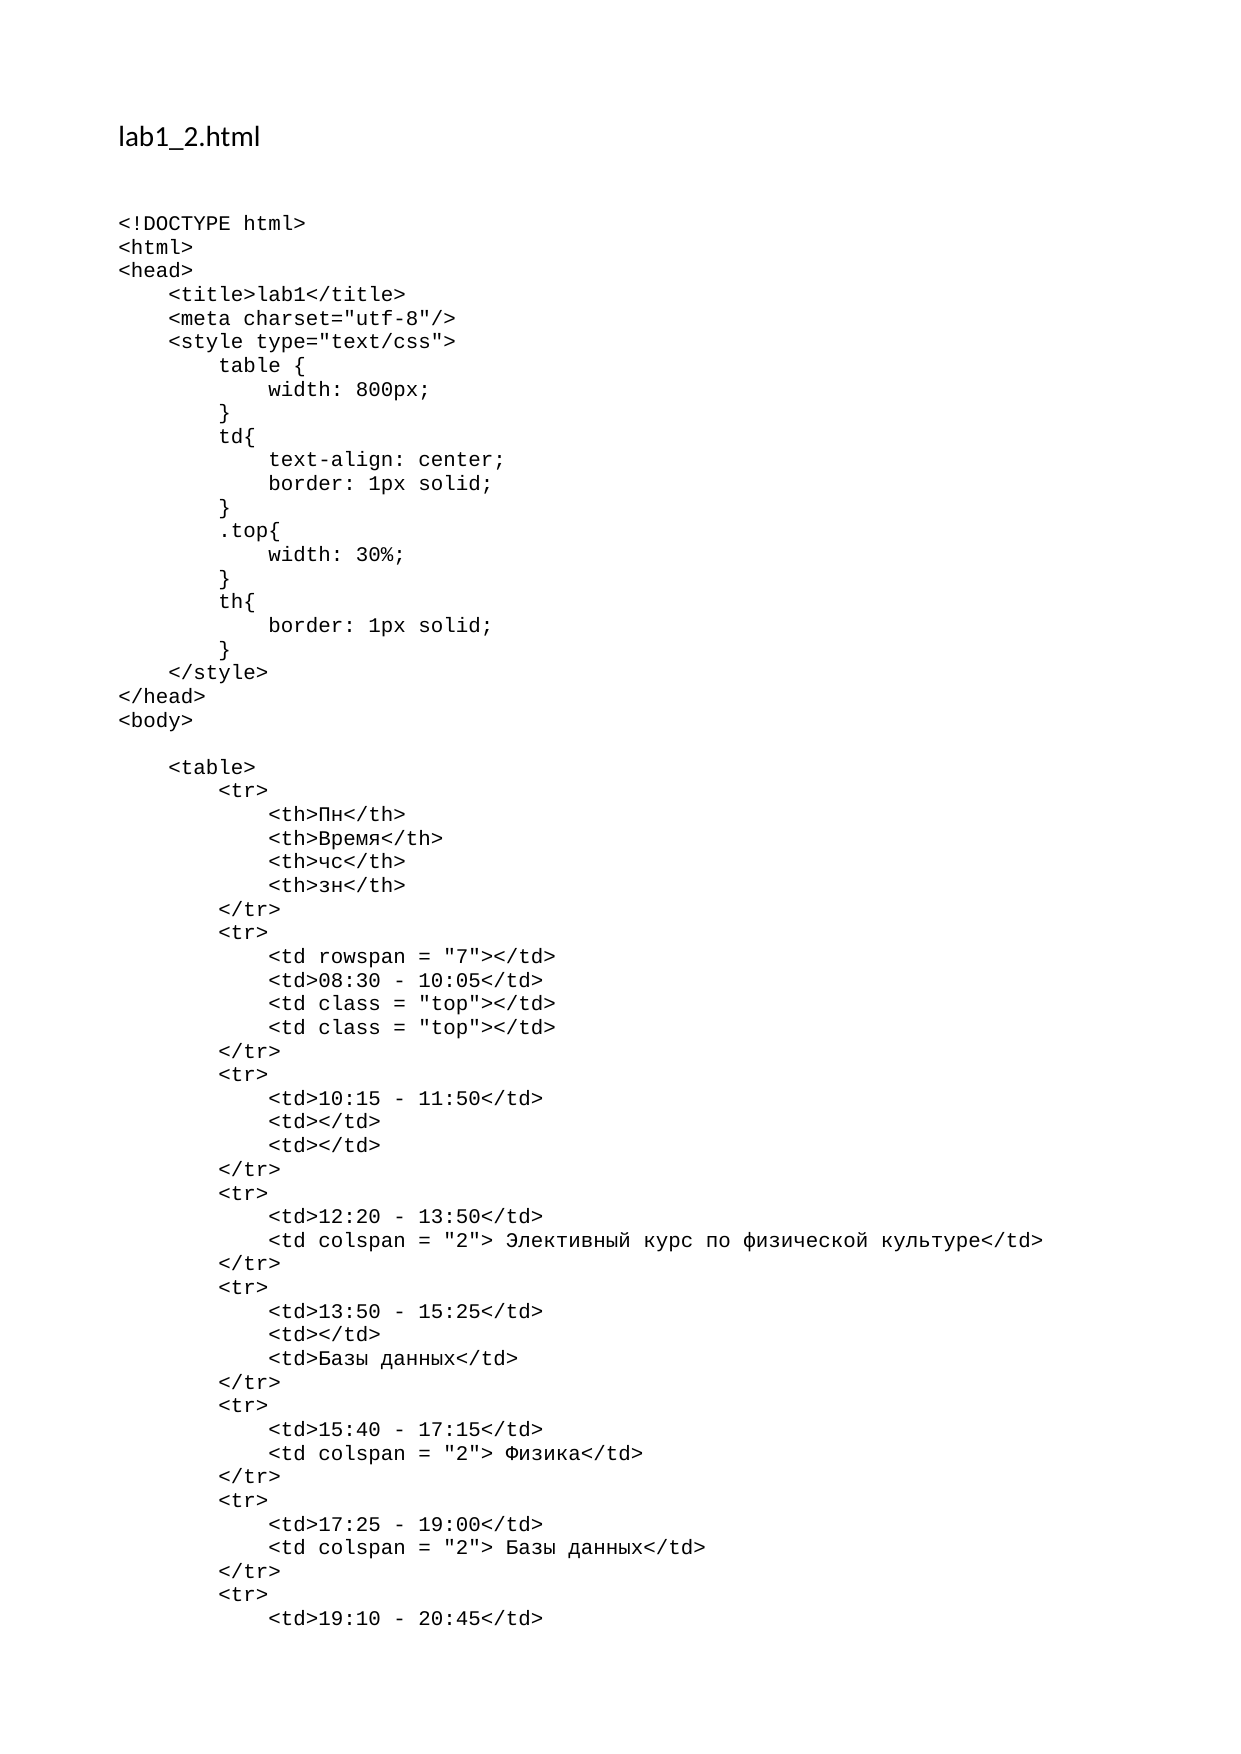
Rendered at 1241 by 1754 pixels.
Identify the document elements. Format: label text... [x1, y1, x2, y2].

text </style> [118, 662, 1122, 686]
text <td>12:20 - 13:50</td> [118, 1206, 1122, 1230]
text <td>Базы данных</td> [118, 1348, 1122, 1372]
text width: 800px; [118, 378, 1122, 402]
text <th>чс</th> [118, 851, 1122, 875]
text <td colspan = "2"> Базы данных</td> [118, 1537, 1122, 1561]
text <td>15:40 - 17:15</td> [118, 1419, 1122, 1443]
text </tr> [118, 1466, 1122, 1490]
text } [118, 402, 1122, 426]
text width: 30%; [118, 544, 1122, 568]
text <th>зн</th> [118, 875, 1122, 899]
text <td>08:30 - 10:05</td> [118, 970, 1122, 993]
text <td class = "top"></td> [118, 1017, 1122, 1041]
text <table> [118, 757, 1122, 781]
text border: 1px solid; [118, 615, 1122, 639]
text <!DOCTYPE html> [118, 213, 1122, 237]
text <tr> [118, 1277, 1122, 1301]
text </tr> [118, 1253, 1122, 1277]
text </tr> [118, 1159, 1122, 1182]
text } [118, 639, 1122, 662]
text </tr> [118, 1561, 1122, 1584]
text <style type="text/css"> [118, 331, 1122, 355]
text </tr> [118, 1041, 1122, 1064]
text <tr> [118, 1064, 1122, 1088]
text table { [118, 355, 1122, 378]
text td{ [118, 426, 1122, 449]
text <td></td> [118, 1135, 1122, 1159]
text </tr> [118, 899, 1122, 922]
text .top{ [118, 520, 1122, 544]
text </tr> [118, 1372, 1122, 1395]
text <tr> [118, 781, 1122, 804]
text } [118, 497, 1122, 520]
text <td rowspan = "7"></td> [118, 946, 1122, 970]
text <td>10:15 - 11:50</td> [118, 1088, 1122, 1112]
text <body> [118, 709, 1122, 733]
text lab1_2.html [118, 118, 1122, 154]
text <th>Время</th> [118, 828, 1122, 851]
text th{ [118, 591, 1122, 615]
text <td></td> [118, 1112, 1122, 1135]
text </head> [118, 686, 1122, 709]
text <td>13:50 - 15:25</td> [118, 1301, 1122, 1324]
text <td colspan = "2"> Физика</td> [118, 1443, 1122, 1466]
text <tr> [118, 922, 1122, 946]
text <title>lab1</title> [118, 284, 1122, 308]
text <tr> [118, 1395, 1122, 1419]
text border: 1px solid; [118, 473, 1122, 497]
text <td class = "top"></td> [118, 993, 1122, 1017]
text <meta charset="utf-8"/> [118, 308, 1122, 331]
text <tr> [118, 1490, 1122, 1513]
text <td>19:10 - 20:45</td> [118, 1608, 1122, 1632]
text <head> [118, 260, 1122, 284]
text text-align: center; [118, 449, 1122, 473]
text <th>Пн</th> [118, 804, 1122, 828]
text <html> [118, 237, 1122, 260]
text <td>17:25 - 19:00</td> [118, 1513, 1122, 1537]
text <tr> [118, 1182, 1122, 1206]
text <td></td> [118, 1324, 1122, 1348]
text } [118, 568, 1122, 591]
text <tr> [118, 1584, 1122, 1608]
text <td colspan = "2"> Элективный курс по физической культуре</td> [118, 1230, 1122, 1253]
